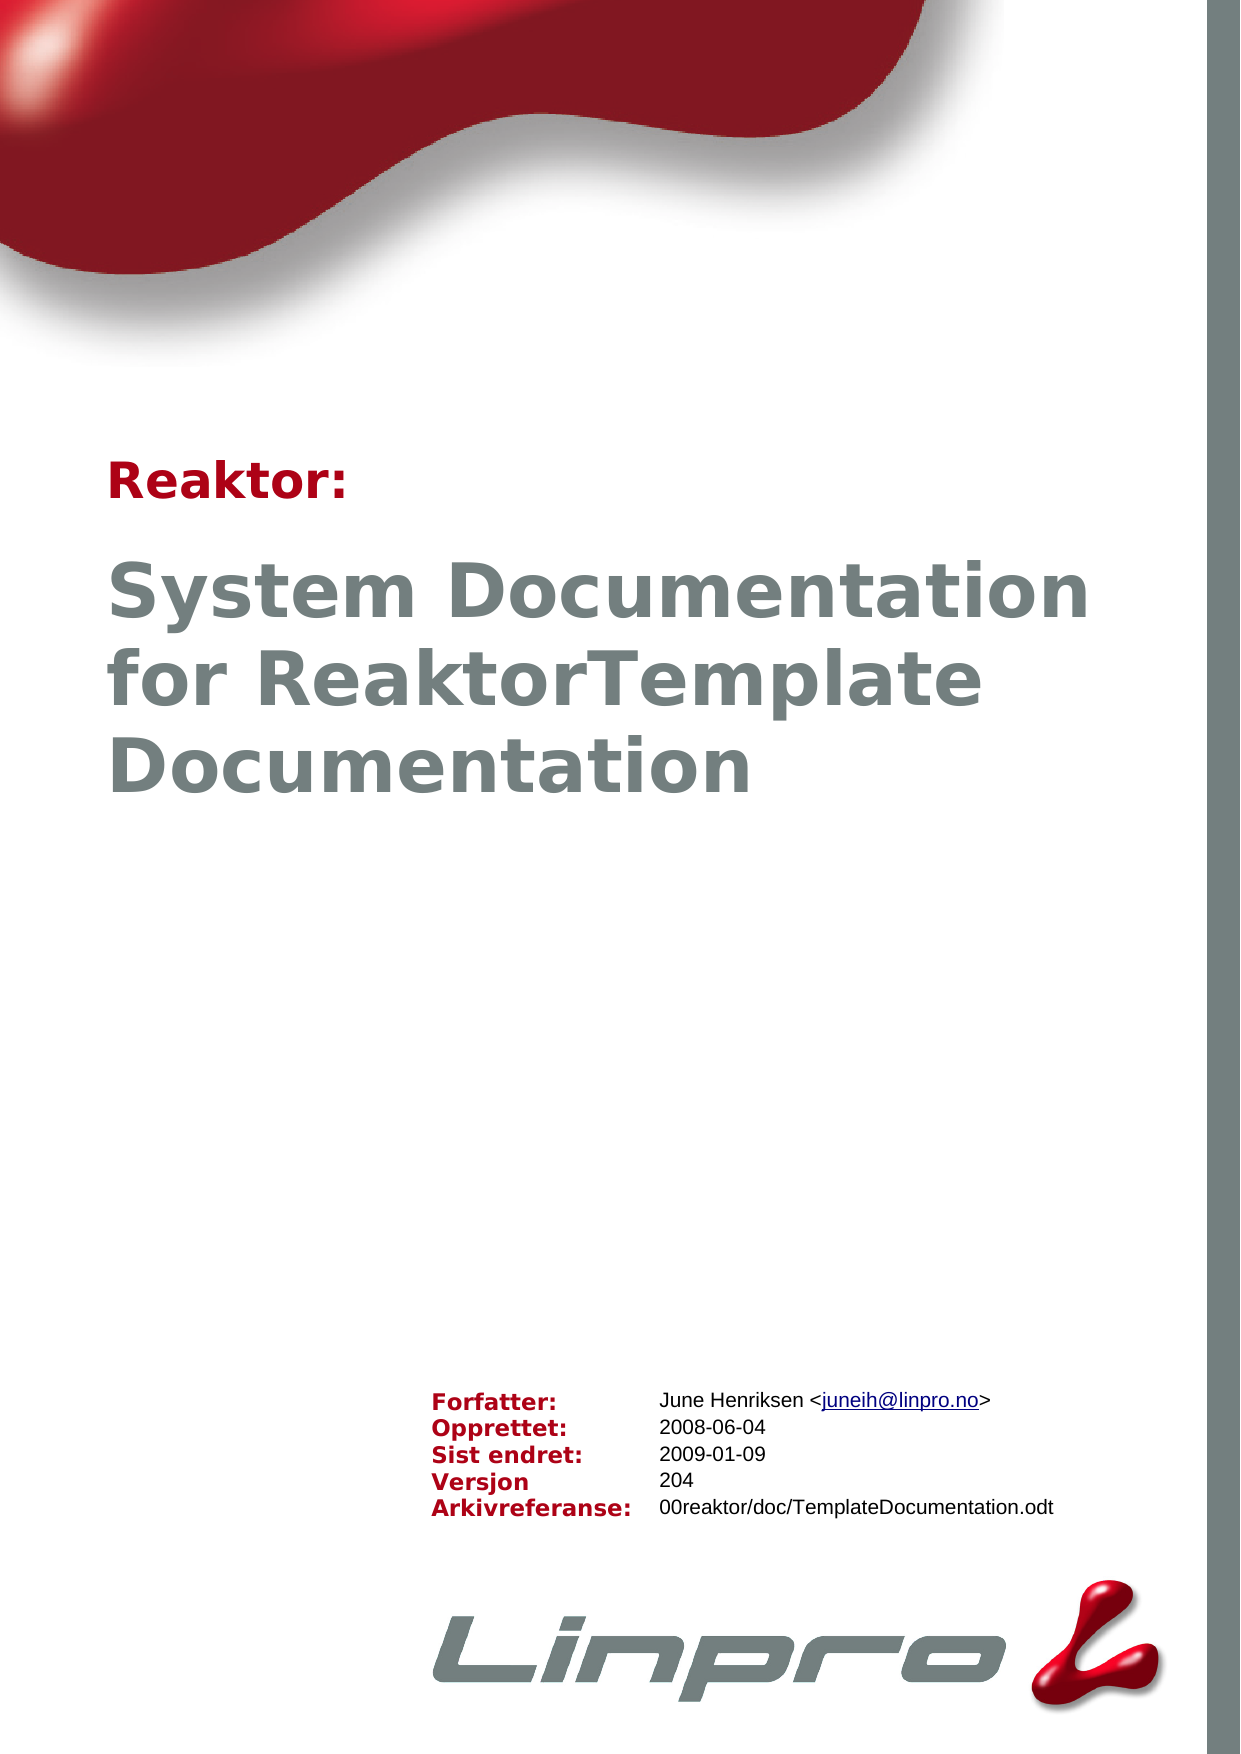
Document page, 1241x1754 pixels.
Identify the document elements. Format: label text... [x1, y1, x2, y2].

table_cell 2008-06-04 [659, 1415, 1165, 1442]
table_cell 2009-01-09 [659, 1442, 1165, 1469]
table_cell 204 [659, 1469, 1165, 1495]
table_header June Henriksen <juneih@linpro.no> [659, 1389, 1165, 1415]
table_header Forfatter: [431, 1389, 659, 1415]
table_cell reaktor/doc/TemplateDocumentation.odt [659, 1495, 1165, 1522]
text Reaktor: [107, 452, 1164, 511]
table_cell Arkivreferanse: [431, 1495, 659, 1522]
table_cell Sist endret: [431, 1442, 659, 1469]
picture [431, 1576, 1170, 1717]
picture [0, 0, 1004, 367]
table_cell Versjon [431, 1469, 659, 1495]
title Template Documentation [107, 548, 1164, 810]
table_cell Opprettet: [431, 1415, 659, 1442]
